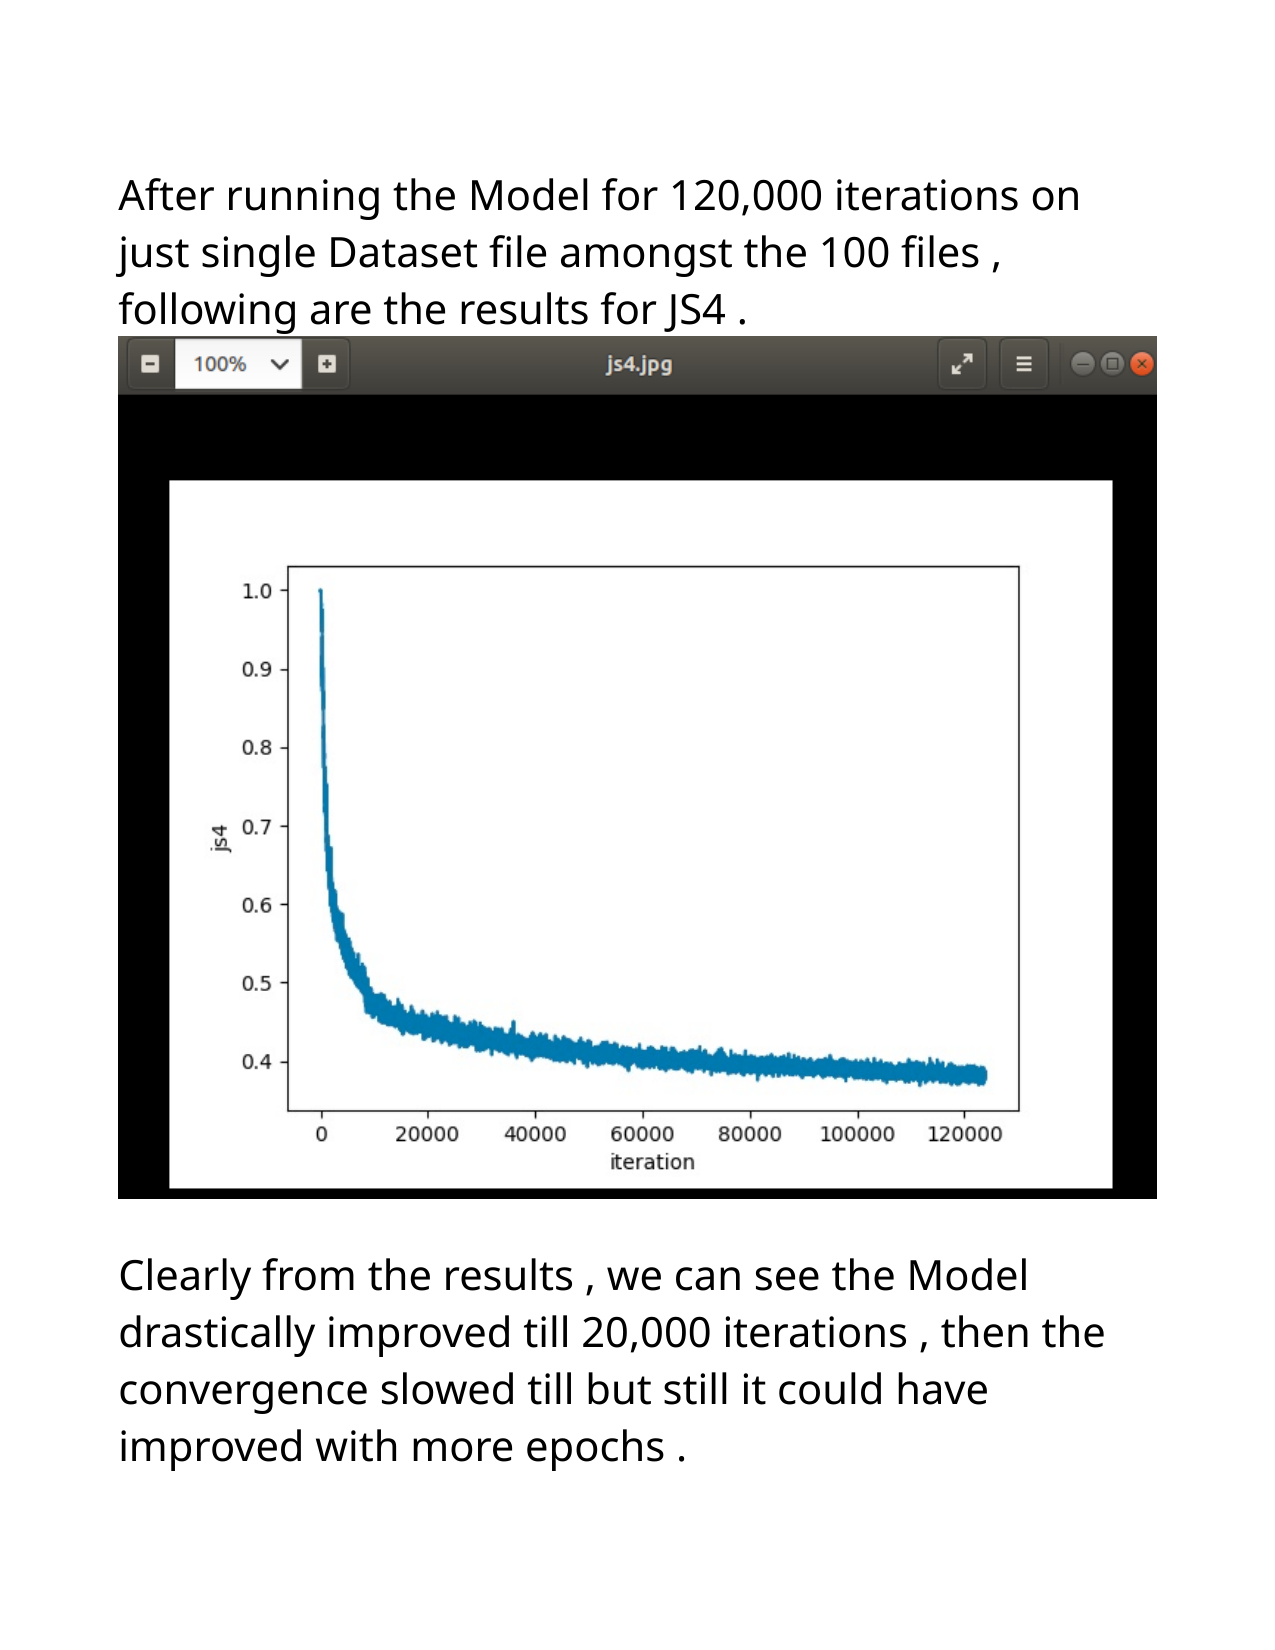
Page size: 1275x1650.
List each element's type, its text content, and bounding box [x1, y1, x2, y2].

text After running the Model for 120,000 iterations on just single Dataset file amongst the 100 files , following are the results for JS4 . [118, 166, 1157, 336]
picture [118, 336, 1157, 1199]
text Clearly from the results , we can see the Model drastically improved till 20,000 iterations , then the convergence slowed till but still it could have improved with more epochs . [118, 1246, 1157, 1473]
